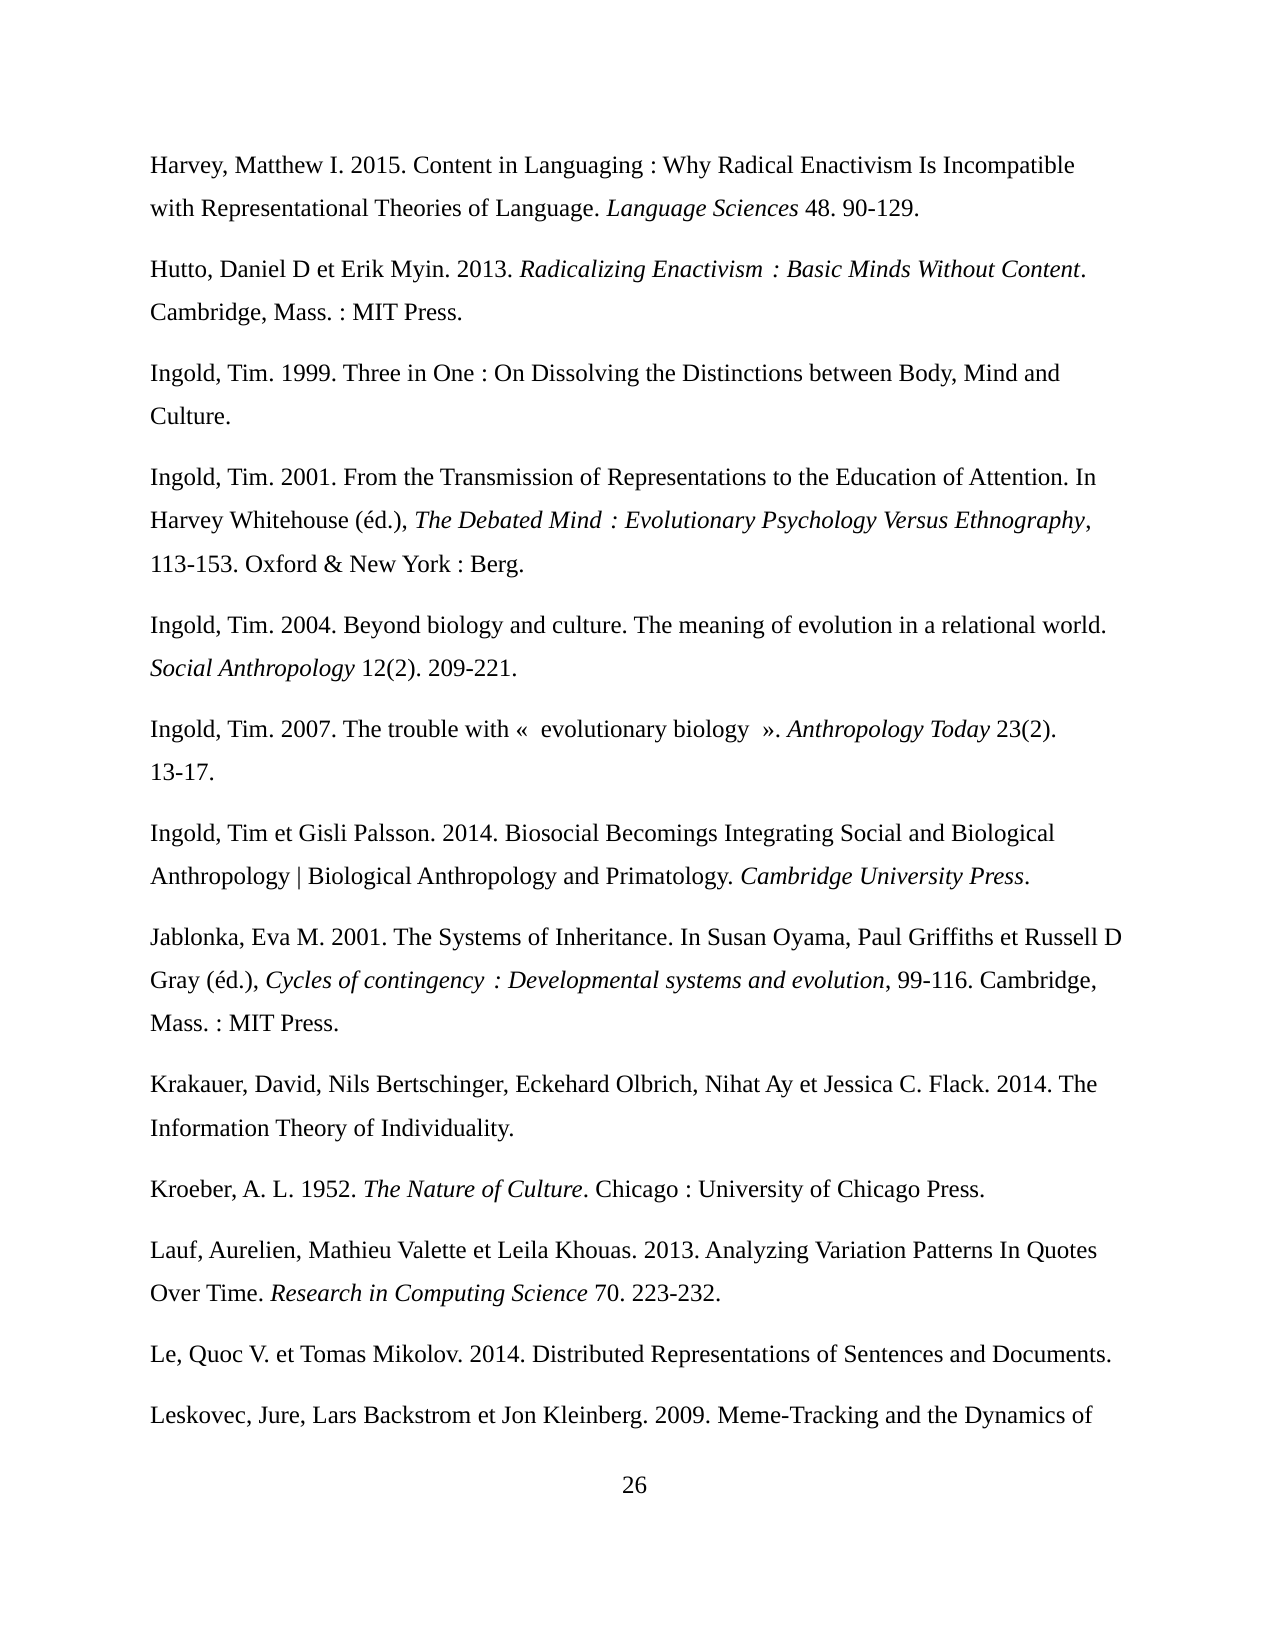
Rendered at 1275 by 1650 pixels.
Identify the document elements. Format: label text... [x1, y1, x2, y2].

text Harvey, Matthew I. 2015. Content in Languaging : Why Radical Enactivism Is Incompatible with Representational Theories of Language. Language Sciences 48. 90‑129. [150, 150, 1125, 222]
text Leskovec, Jure, Lars Backstrom et Jon Kleinberg. 2009. Meme-Tracking and the Dynamics of [150, 1400, 1125, 1429]
text Lauf, Aurelien, Mathieu Valette et Leila Khouas. 2013. Analyzing Variation Patterns In Quotes Over Time. Research in Computing Science 70. 223‑232. [150, 1235, 1125, 1307]
text Jablonka, Eva M. 2001. The Systems of Inheritance. In Susan Oyama, Paul Griffiths et Russell D Gray (éd.), Cycles of contingency : Developmental systems and evolution, 99‑116. Cambridge, Mass. : MIT Press. [150, 922, 1125, 1037]
text Le, Quoc V. et Tomas Mikolov. 2014. Distributed Representations of Sentences and Documents. [150, 1339, 1125, 1368]
text Hutto, Daniel D et Erik Myin. 2013. Radicalizing Enactivism : Basic Minds Without Content. Cambridge, Mass. : MIT Press. [150, 254, 1125, 326]
text Ingold, Tim. 2007. The trouble with « evolutionary biology ». Anthropology Today 23(2). 13‑17. [150, 714, 1125, 786]
text Ingold, Tim et Gisli Palsson. 2014. Biosocial Becomings Integrating Social and Biological Anthropology | Biological Anthropology and Primatology. Cambridge University Press. [150, 818, 1125, 890]
text Krakauer, David, Nils Bertschinger, Eckehard Olbrich, Nihat Ay et Jessica C. Flack. 2014. The Information Theory of Individuality. [150, 1069, 1125, 1141]
text Ingold, Tim. 1999. Three in One : On Dissolving the Distinctions between Body, Mind and Culture. [150, 358, 1125, 430]
text Kroeber, A. L. 1952. The Nature of Culture. Chicago : University of Chicago Press. [150, 1174, 1125, 1202]
text Ingold, Tim. 2004. Beyond biology and culture. The meaning of evolution in a relational world. Social Anthropology 12(2). 209‑221. [150, 610, 1125, 682]
text Ingold, Tim. 2001. From the Transmission of Representations to the Education of Attention. In Harvey Whitehouse (éd.), The Debated Mind : Evolutionary Psychology Versus Ethnography, 113‑153. Oxford & New York : Berg. [150, 462, 1125, 577]
